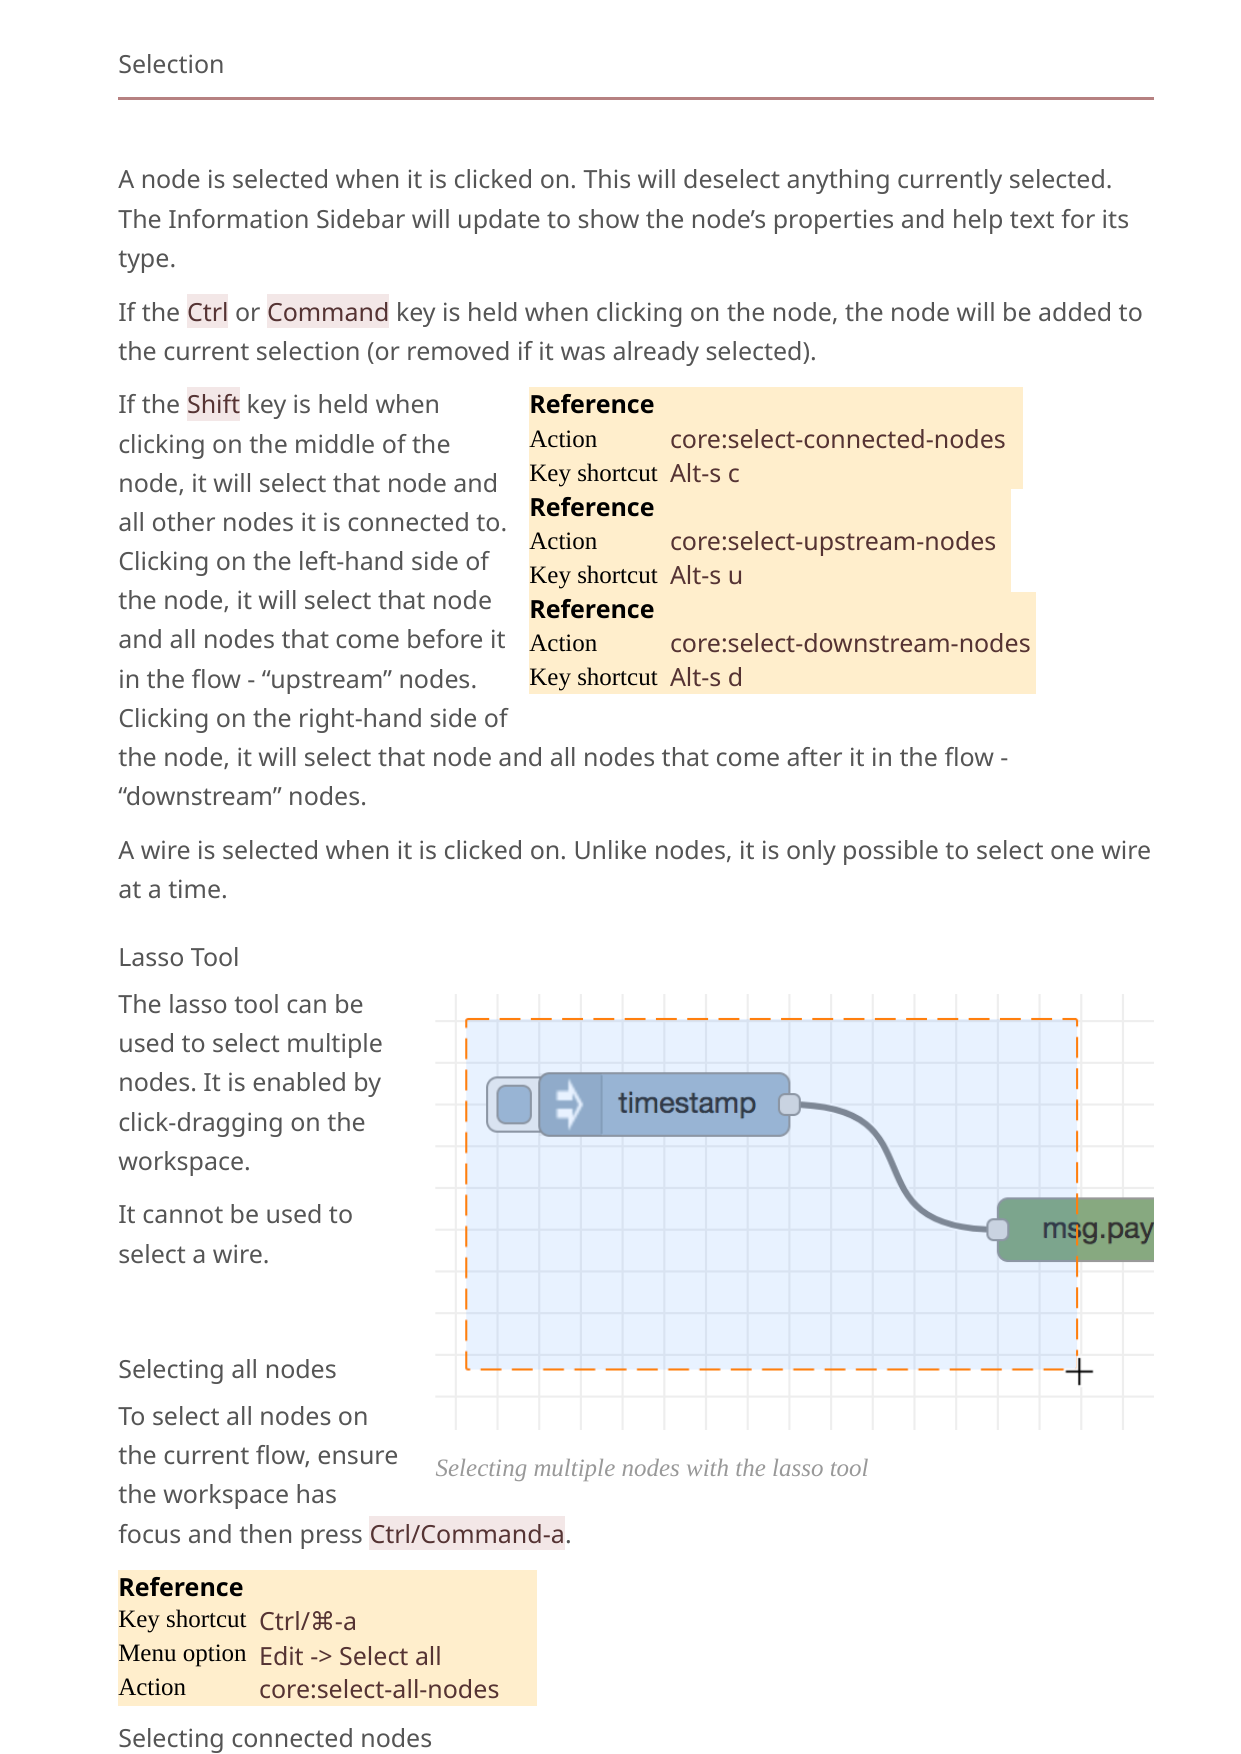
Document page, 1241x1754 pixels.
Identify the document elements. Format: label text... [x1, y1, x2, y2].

table_cell Ctrl/⌘-a [259, 1604, 537, 1638]
table_cell Action [529, 524, 670, 557]
table_cell Alt-s u [670, 558, 1011, 592]
table_cell Action [529, 626, 670, 660]
subtitle Lasso Tool [118, 940, 1154, 974]
table_cell core:select-downstream-nodes [670, 626, 1036, 660]
table_cell Action [118, 1672, 259, 1706]
table_cell Menu option [118, 1638, 259, 1672]
table_header Reference [118, 1570, 537, 1604]
table_cell core:select-connected-nodes [670, 421, 1023, 455]
table_header Reference [529, 387, 1023, 421]
text [435, 1430, 1154, 1453]
table_cell Edit -> Select all [259, 1638, 537, 1672]
text Selecting multiple nodes with the lasso tool [435, 1453, 1154, 1482]
text To select all nodes on the current flow, ensure the workspace has focus and then press Ctrl/Command-a. [118, 1399, 1154, 1550]
subtitle Selecting connected nodes [118, 1721, 1154, 1754]
table_cell core:select-all-nodes [259, 1672, 537, 1706]
picture [435, 994, 1154, 1430]
table_cell Key shortcut [529, 660, 670, 694]
text The lasso tool can be used to select multiple nodes. It is enabled by click-dragging on the workspace. [118, 987, 1154, 1177]
table_cell core:select-upstream-nodes [670, 524, 1011, 557]
text It cannot be used to select a wire. [118, 1197, 435, 1270]
subtitle Selection [118, 47, 1154, 97]
table_cell Key shortcut [118, 1604, 259, 1638]
text If the Shift key is held when clicking on the middle of the node, it will select that node and all other nodes it is connected to. Clicking on the left-hand side of the node, it will select that node and all nodes that come before it in the flow - “upstream” nodes. Clicking on the right-hand side of the node, it will select that node and all nodes that come after it in the flow - “downstream” nodes. [118, 387, 1154, 813]
table_cell Key shortcut [529, 455, 670, 489]
text If the Ctrl or Command key is held when clicking on the node, the node will be added to the current selection (or removed if it was already selected). [118, 294, 1154, 367]
table_cell Key shortcut [529, 558, 670, 592]
table_header Reference [529, 489, 1011, 523]
table_cell Alt-s d [670, 660, 1036, 694]
table_header Reference [529, 592, 1036, 626]
table_cell Alt-s c [670, 455, 1023, 489]
table_cell Action [529, 421, 670, 455]
text A wire is selected when it is clicked on. Unlike nodes, it is only possible to select one wire at a time. [118, 833, 1154, 906]
subtitle Selecting all nodes [118, 1352, 435, 1386]
text A node is selected when it is clicked on. This will deselect anything currently selected. The Information Sidebar will update to show the node’s properties and help text for its type. [118, 162, 1154, 274]
